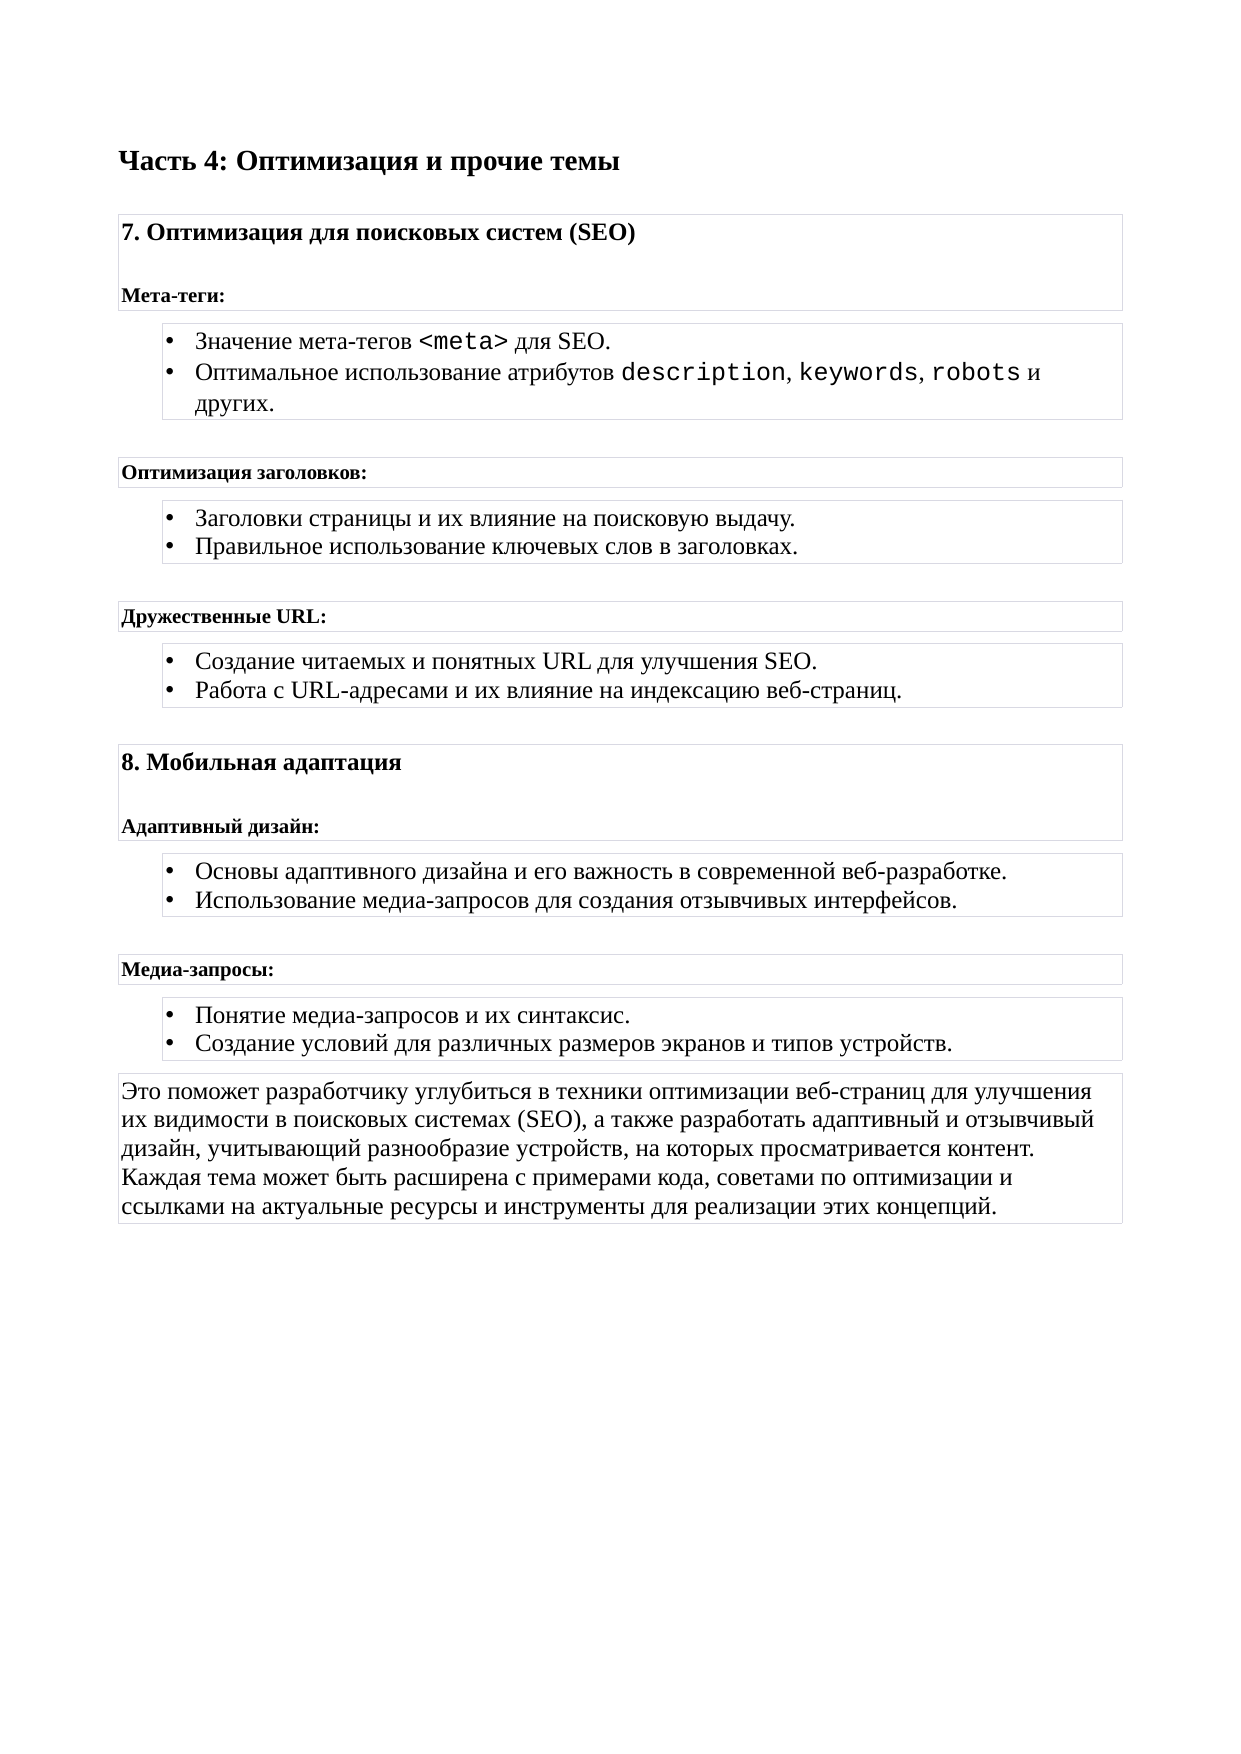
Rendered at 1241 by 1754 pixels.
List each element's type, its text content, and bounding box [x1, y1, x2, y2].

subtitle 8. Мобильная адаптация [119, 745, 1122, 776]
list Оптимальное использование атрибутов description, keywords, robots и других. [163, 354, 1122, 419]
subtitle Адаптивный дизайн: [119, 811, 1122, 840]
list Создание условий для различных размеров экранов и типов устройств. [163, 1026, 1122, 1060]
subtitle 7. Оптимизация для поисковых систем (SEO) [119, 215, 1122, 246]
subtitle Дружественные URL: [119, 602, 1122, 631]
list Понятие медиа-запросов и их синтаксис. [163, 998, 1122, 1026]
list Значение мета-тегов <meta> для SEO. [163, 324, 1122, 354]
text Это поможет разработчику углубиться в техники оптимизации веб-страниц для улучшения их видимости в поисковых системах (SEO), а также разработать адаптивный и отзывчивый дизайн, учитывающий разнообразие устройств, на которых просматривается контент. Каждая тема может быть расширена с примерами кода, советами по оптимизации и ссылками на актуальные ресурсы и инструменты для реализации этих концепций. [119, 1074, 1122, 1223]
list Использование медиа-запросов для создания отзывчивых интерфейсов. [163, 882, 1122, 916]
subtitle Оптимизация заголовков: [119, 458, 1122, 487]
list Основы адаптивного дизайна и его важность в современной веб-разработке. [163, 854, 1122, 882]
subtitle Часть 4: Оптимизация и прочие темы [118, 143, 1122, 177]
list Заголовки страницы и их влияние на поисковую выдачу. [163, 501, 1122, 528]
subtitle Мета-теги: [119, 280, 1122, 310]
subtitle Медиа-запросы: [119, 955, 1122, 984]
list Создание читаемых и понятных URL для улучшения SEO. [163, 644, 1122, 672]
list Работа с URL-адресами и их влияние на индексацию веб-страниц. [163, 672, 1122, 707]
list Правильное использование ключевых слов в заголовках. [163, 528, 1122, 563]
